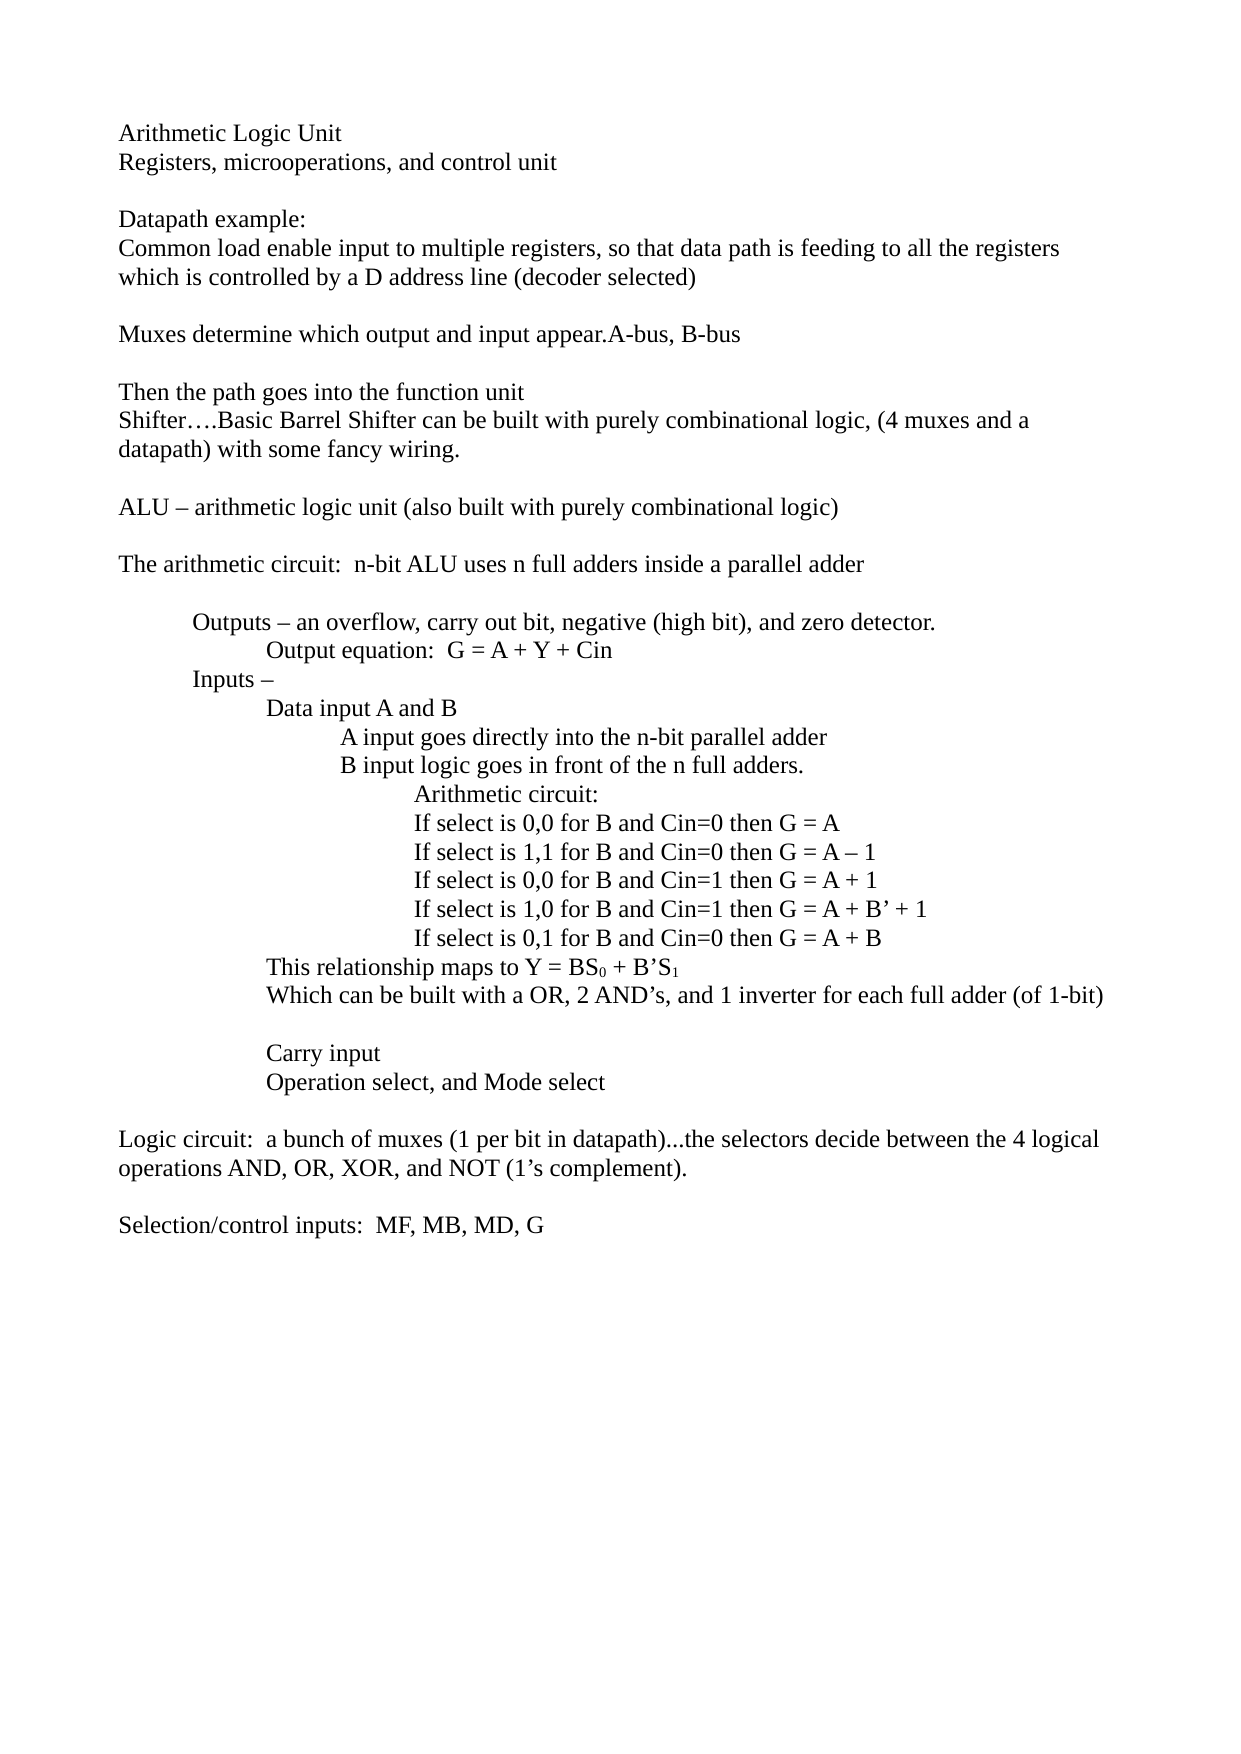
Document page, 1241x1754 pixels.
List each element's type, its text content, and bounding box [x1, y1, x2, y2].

text Common load enable input to multiple registers, so that data path is feeding to all the registers which is controlled by a D address line (decoder selected) [118, 233, 1122, 291]
text If select is 0,0 for B and Cin=1 then G = A + 1 [118, 866, 1122, 894]
text Shifter….Basic Barrel Shifter can be built with purely combinational logic, (4 muxes and a datapath) with some fancy wiring. [118, 406, 1122, 463]
text Then the path goes into the function unit [118, 377, 1122, 406]
text If select is 0,0 for B and Cin=0 then G = A [118, 808, 1122, 837]
text Output equation: G = A + Y + Cin [118, 636, 1122, 664]
text If select is 1,1 for B and Cin=0 then G = A – 1 [118, 837, 1122, 866]
text Selection/control inputs: MF, MB, MD, G [118, 1211, 1122, 1239]
text B input logic goes in front of the n full adders. [118, 751, 1122, 779]
text Data input A and B [118, 693, 1122, 722]
text The arithmetic circuit: n-bit ALU uses n full adders inside a parallel adder [118, 549, 1122, 578]
text Arithmetic circuit: [118, 779, 1122, 808]
text If select is 1,0 for B and Cin=1 then G = A + B’ + 1 [118, 894, 1122, 923]
text Registers, microoperations, and control unit [118, 147, 1122, 176]
text Datapath example: [118, 204, 1122, 233]
text Carry input [118, 1038, 1122, 1067]
text A input goes directly into the n-bit parallel adder [118, 722, 1122, 751]
text Which can be built with a OR, 2 AND’s, and 1 inverter for each full adder (of 1-bit) [118, 981, 1122, 1009]
text Arithmetic Logic Unit [118, 118, 1122, 147]
text ALU – arithmetic logic unit (also built with purely combinational logic) [118, 492, 1122, 521]
text Inputs – [118, 664, 1122, 693]
text Operation select, and Mode select [118, 1067, 1122, 1096]
text Logic circuit: a bunch of muxes (1 per bit in datapath)...the selectors decide between the 4 logical operations AND, OR, XOR, and NOT (1’s complement). [118, 1124, 1122, 1182]
text Outputs – an overflow, carry out bit, negative (high bit), and zero detector. [118, 607, 1122, 636]
text If select is 0,1 for B and Cin=0 then G = A + B [118, 923, 1122, 952]
text Muxes determine which output and input appear.A-bus, B-bus [118, 319, 1122, 348]
text This relationship maps to Y = BS0 + B’S1 [118, 952, 1122, 981]
